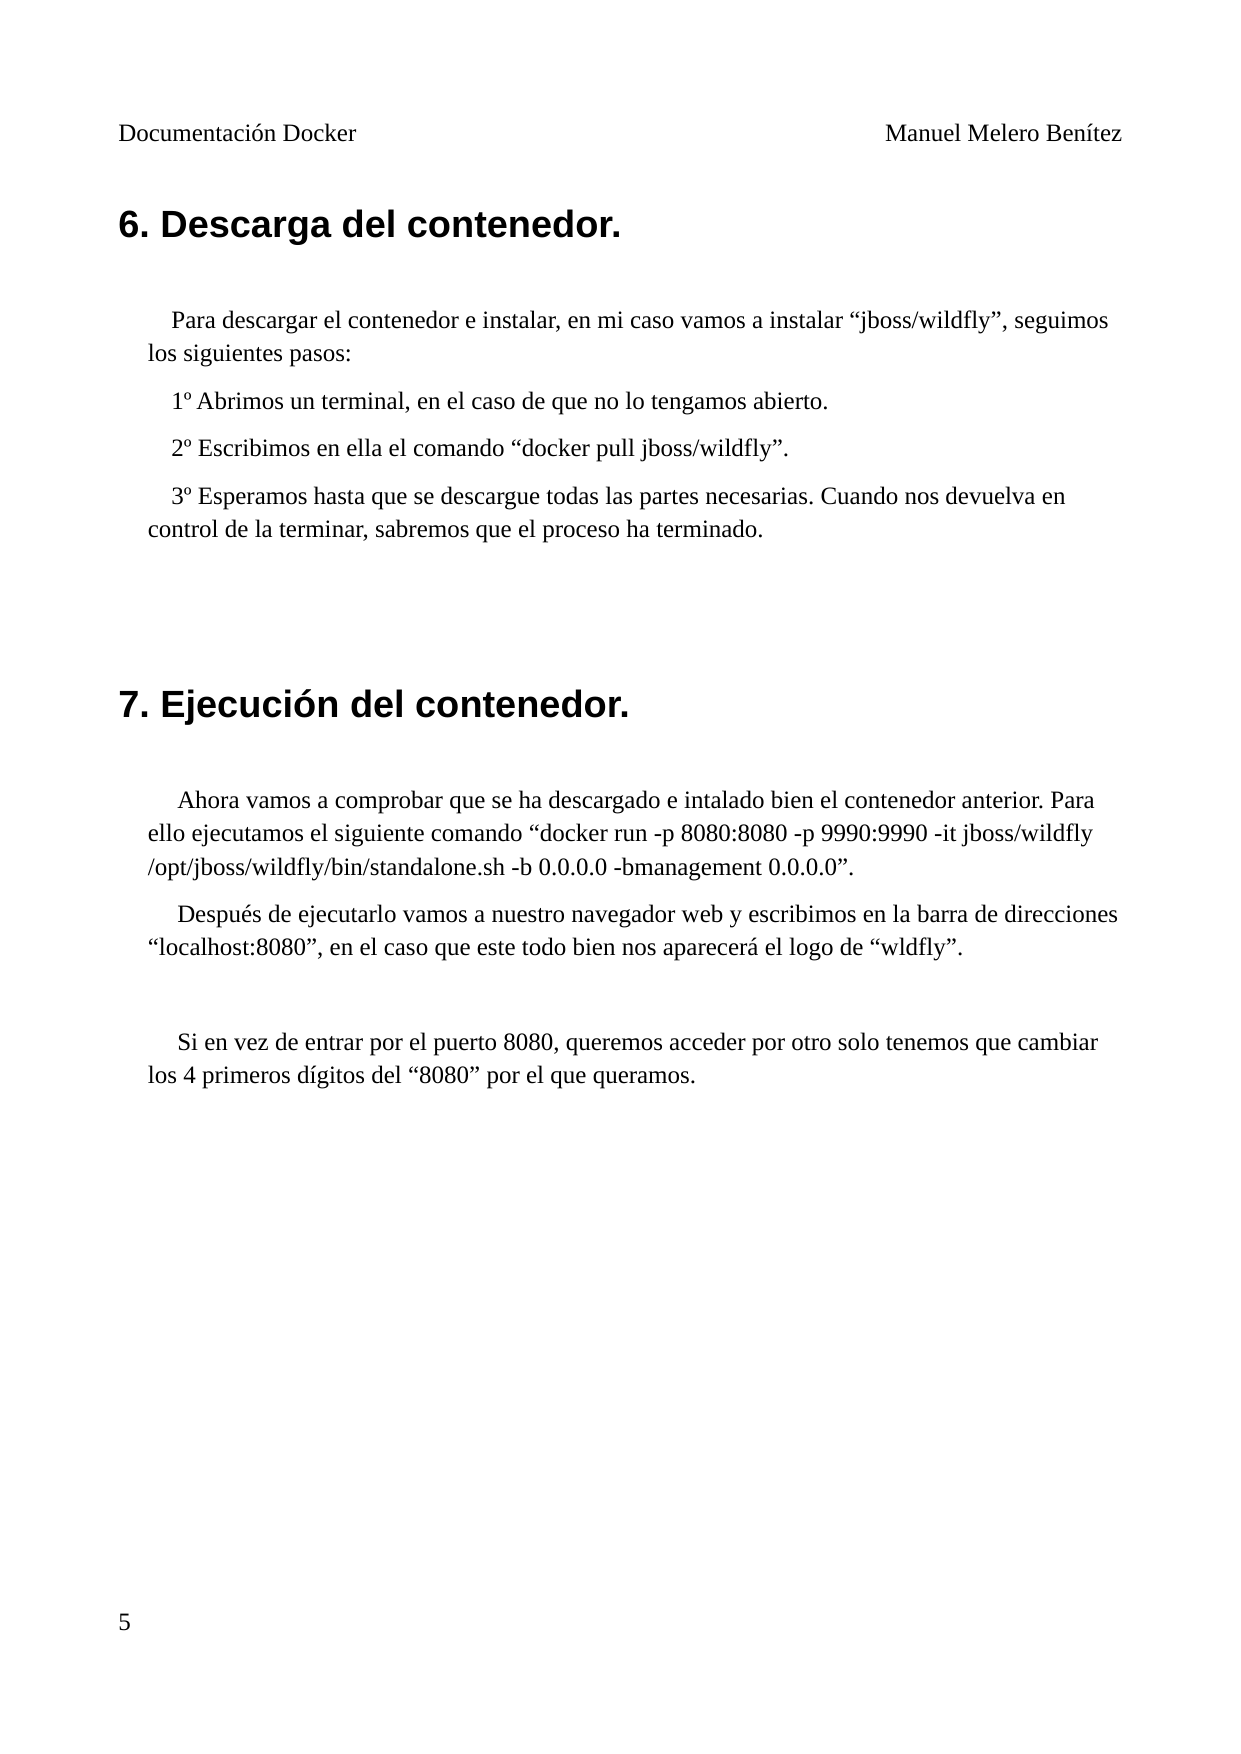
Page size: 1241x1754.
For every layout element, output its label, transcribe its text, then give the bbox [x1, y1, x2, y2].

text Después de ejecutarlo vamos a nuestro navegador web y escribimos en la barra de direcciones “localhost:8080”, en el caso que este todo bien nos aparecerá el logo de “wldfly”. [148, 899, 1122, 961]
text Si en vez de entrar por el puerto 8080, queremos acceder por otro solo tenemos que cambiar los 4 primeros dígitos del “8080” por el que queramos. [148, 1027, 1122, 1089]
text 1º Abrimos un terminal, en el caso de que no lo tengamos abierto. [148, 386, 1122, 414]
subtitle 6. Descarga del contenedor. [118, 201, 1122, 245]
text 3º Esperamos hasta que se descargue todas las partes necesarias. Cuando nos devuelva en control de la terminar, sabremos que el proceso ha terminado. [148, 481, 1122, 543]
text Ahora vamos a comprobar que se ha descargado e intalado bien el contenedor anterior. Para ello ejecutamos el siguiente comando “docker run -p 8080:8080 -p 9990:9990 -it jboss/wildfly /opt/jboss/wildfly/bin/standalone.sh -b 0.0.0.0 -bmanagement 0.0.0.0”. [148, 786, 1122, 880]
text Para descargar el contenedor e instalar, en mi caso vamos a instalar “jboss/wildfly”, seguimos los siguientes pasos: [148, 305, 1122, 367]
text 2º Escribimos en ella el comando “docker pull jboss/wildfly”. [148, 433, 1122, 462]
subtitle 7. Ejecución del contenedor. [118, 682, 1122, 725]
